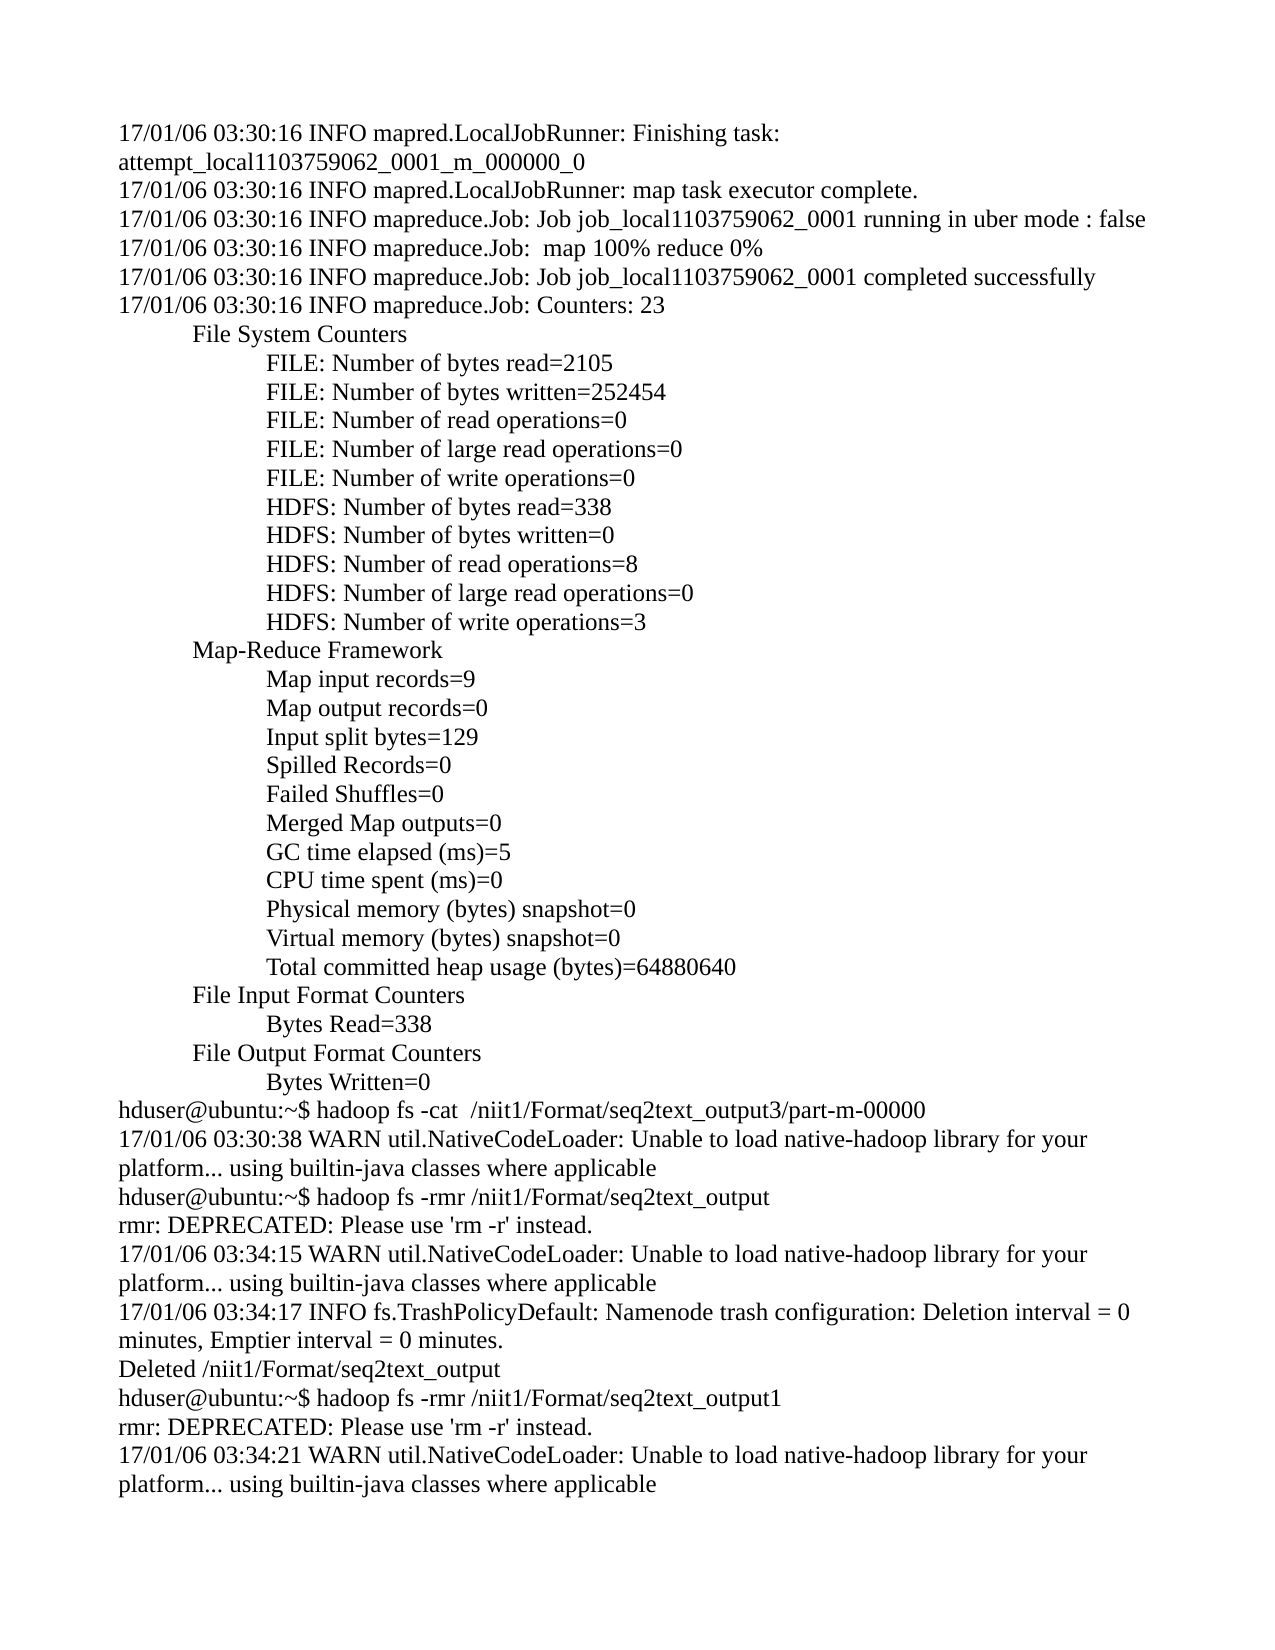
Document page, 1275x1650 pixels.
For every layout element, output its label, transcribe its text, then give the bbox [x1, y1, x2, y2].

text HDFS: Number of bytes written=0 [118, 521, 1157, 549]
text GC time elapsed (ms)=5 [118, 837, 1157, 866]
text 17/01/06 03:30:16 INFO mapred.LocalJobRunner: Finishing task: attempt_local1103759062_0001_m_000000_0 [118, 118, 1157, 176]
text FILE: Number of read operations=0 [118, 406, 1157, 434]
text 17/01/06 03:30:16 INFO mapreduce.Job: map 100% reduce 0% [118, 233, 1157, 262]
text rmr: DEPRECATED: Please use 'rm -r' instead. [118, 1211, 1157, 1239]
text Failed Shuffles=0 [118, 779, 1157, 808]
text Virtual memory (bytes) snapshot=0 [118, 923, 1157, 952]
text Physical memory (bytes) snapshot=0 [118, 894, 1157, 923]
text rmr: DEPRECATED: Please use 'rm -r' instead. [118, 1412, 1157, 1441]
text 17/01/06 03:30:38 WARN util.NativeCodeLoader: Unable to load native-hadoop library for your platform... using builtin-java classes where applicable [118, 1124, 1157, 1182]
text Bytes Read=338 [118, 1009, 1157, 1038]
text Bytes Written=0 [118, 1067, 1157, 1096]
text HDFS: Number of read operations=8 [118, 549, 1157, 578]
text 17/01/06 03:30:16 INFO mapreduce.Job: Job job_local1103759062_0001 completed successfully [118, 262, 1157, 291]
text File Input Format Counters [118, 981, 1157, 1009]
text File Output Format Counters [118, 1038, 1157, 1067]
text FILE: Number of write operations=0 [118, 463, 1157, 492]
text Deleted /niit1/Format/seq2text_output [118, 1354, 1157, 1383]
text HDFS: Number of write operations=3 [118, 607, 1157, 636]
text Merged Map outputs=0 [118, 808, 1157, 837]
text Input split bytes=129 [118, 722, 1157, 751]
text 17/01/06 03:30:16 INFO mapreduce.Job: Job job_local1103759062_0001 running in uber mode : false [118, 204, 1157, 233]
text HDFS: Number of large read operations=0 [118, 578, 1157, 607]
text 17/01/06 03:30:16 INFO mapreduce.Job: Counters: 23 [118, 291, 1157, 319]
text 17/01/06 03:30:16 INFO mapred.LocalJobRunner: map task executor complete. [118, 176, 1157, 204]
text Spilled Records=0 [118, 751, 1157, 779]
text hduser@ubuntu:~$ hadoop fs -cat /niit1/Format/seq2text_output3/part-m-00000 [118, 1096, 1157, 1124]
text 17/01/06 03:34:21 WARN util.NativeCodeLoader: Unable to load native-hadoop library for your platform... using builtin-java classes where applicable [118, 1441, 1157, 1498]
text Map input records=9 [118, 664, 1157, 693]
text Total committed heap usage (bytes)=64880640 [118, 952, 1157, 981]
text hduser@ubuntu:~$ hadoop fs -rmr /niit1/Format/seq2text_output1 [118, 1383, 1157, 1412]
text Map-Reduce Framework [118, 636, 1157, 664]
text FILE: Number of large read operations=0 [118, 434, 1157, 463]
text hduser@ubuntu:~$ hadoop fs -rmr /niit1/Format/seq2text_output [118, 1182, 1157, 1211]
text 17/01/06 03:34:15 WARN util.NativeCodeLoader: Unable to load native-hadoop library for your platform... using builtin-java classes where applicable [118, 1239, 1157, 1297]
text HDFS: Number of bytes read=338 [118, 492, 1157, 521]
text FILE: Number of bytes written=252454 [118, 377, 1157, 406]
text CPU time spent (ms)=0 [118, 866, 1157, 894]
text File System Counters [118, 319, 1157, 348]
text Map output records=0 [118, 693, 1157, 722]
text 17/01/06 03:34:17 INFO fs.TrashPolicyDefault: Namenode trash configuration: Deletion interval = 0 minutes, Emptier interval = 0 minutes. [118, 1297, 1157, 1354]
text FILE: Number of bytes read=2105 [118, 348, 1157, 377]
